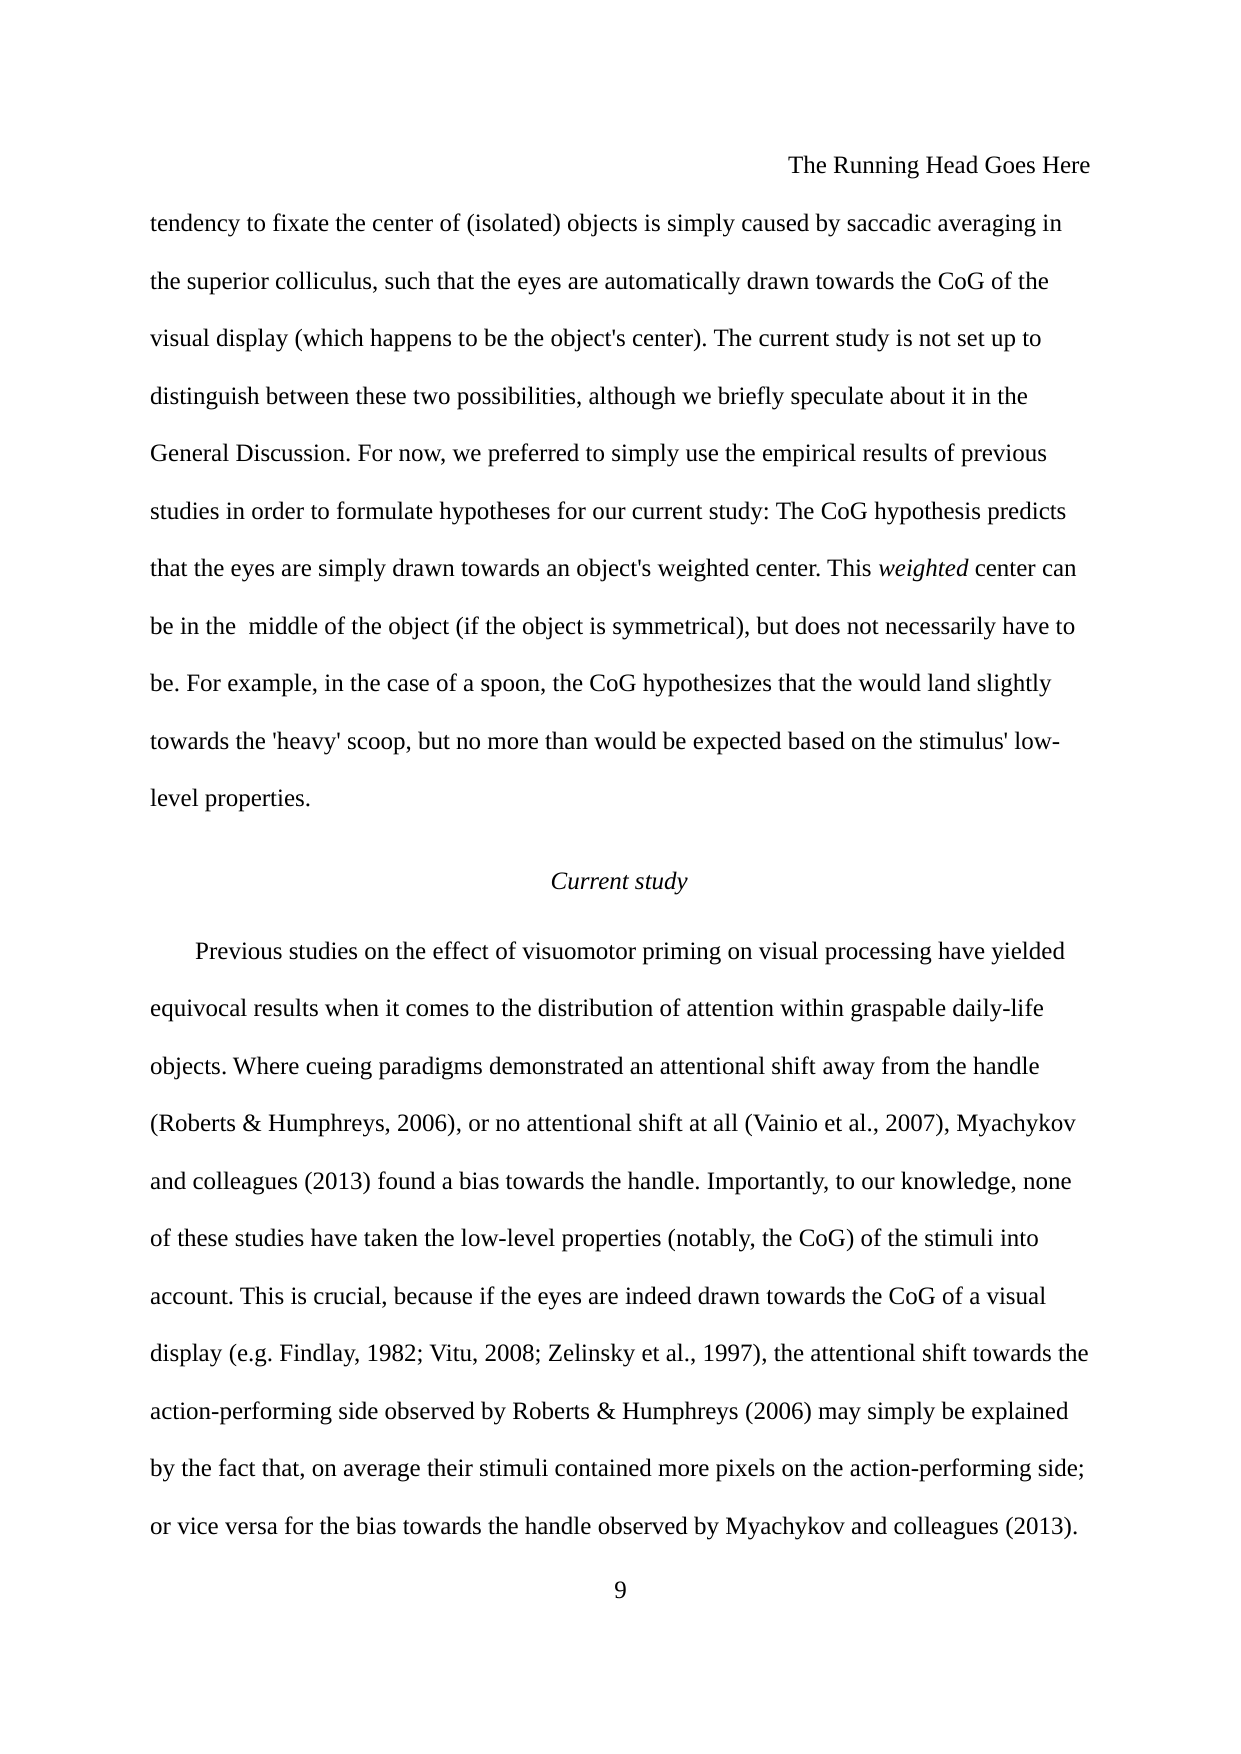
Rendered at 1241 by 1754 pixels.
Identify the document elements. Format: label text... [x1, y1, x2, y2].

subtitle Current study [150, 866, 1091, 894]
text Previous studies on the effect of visuomotor priming on visual processing have yielded equivocal results when it comes to the distribution of attention within graspable daily-life objects. Where cueing paradigms demonstrated an attentional shift away from the handle (Roberts & Humphreys, 2006), or no attentional shift at all (Vainio et al., 2007), Myachykov and colleagues (2013) found a bias towards the handle. Importantly, to our knowledge, none of these studies have taken the low-level properties (notably, the CoG) of the stimuli into account. This is crucial, because if the eyes are indeed drawn towards the CoG of a visual display (e.g. Findlay, 1982; Vitu, 2008; Zelinsky et al., 1997), the attentional shift towards the action-performing side observed by Roberts & Humphreys (2006) may simply be explained by the fact that, on average their stimuli contained more pixels on the action-performing side; or vice versa for the bias towards the handle observed by Myachykov and colleagues (2013). [150, 936, 1091, 1539]
text tendency to fixate the center of (isolated) objects is simply caused by saccadic averaging in the superior colliculus, such that the eyes are automatically drawn towards the CoG of the visual display (which happens to be the object's center). The current study is not set up to distinguish between these two possibilities, although we briefly speculate about it in the General Discussion. For now, we preferred to simply use the empirical results of previous studies in order to formulate hypotheses for our current study: The CoG hypothesis predicts that the eyes are simply drawn towards an object's weighted center. This weighted center can be in the middle of the object (if the object is symmetrical), but does not necessarily have to be. For example, in the case of a spoon, the CoG hypothesizes that the would land slightly towards the 'heavy' scoop, but no more than would be expected based on the stimulus' low-level properties. [150, 208, 1091, 812]
